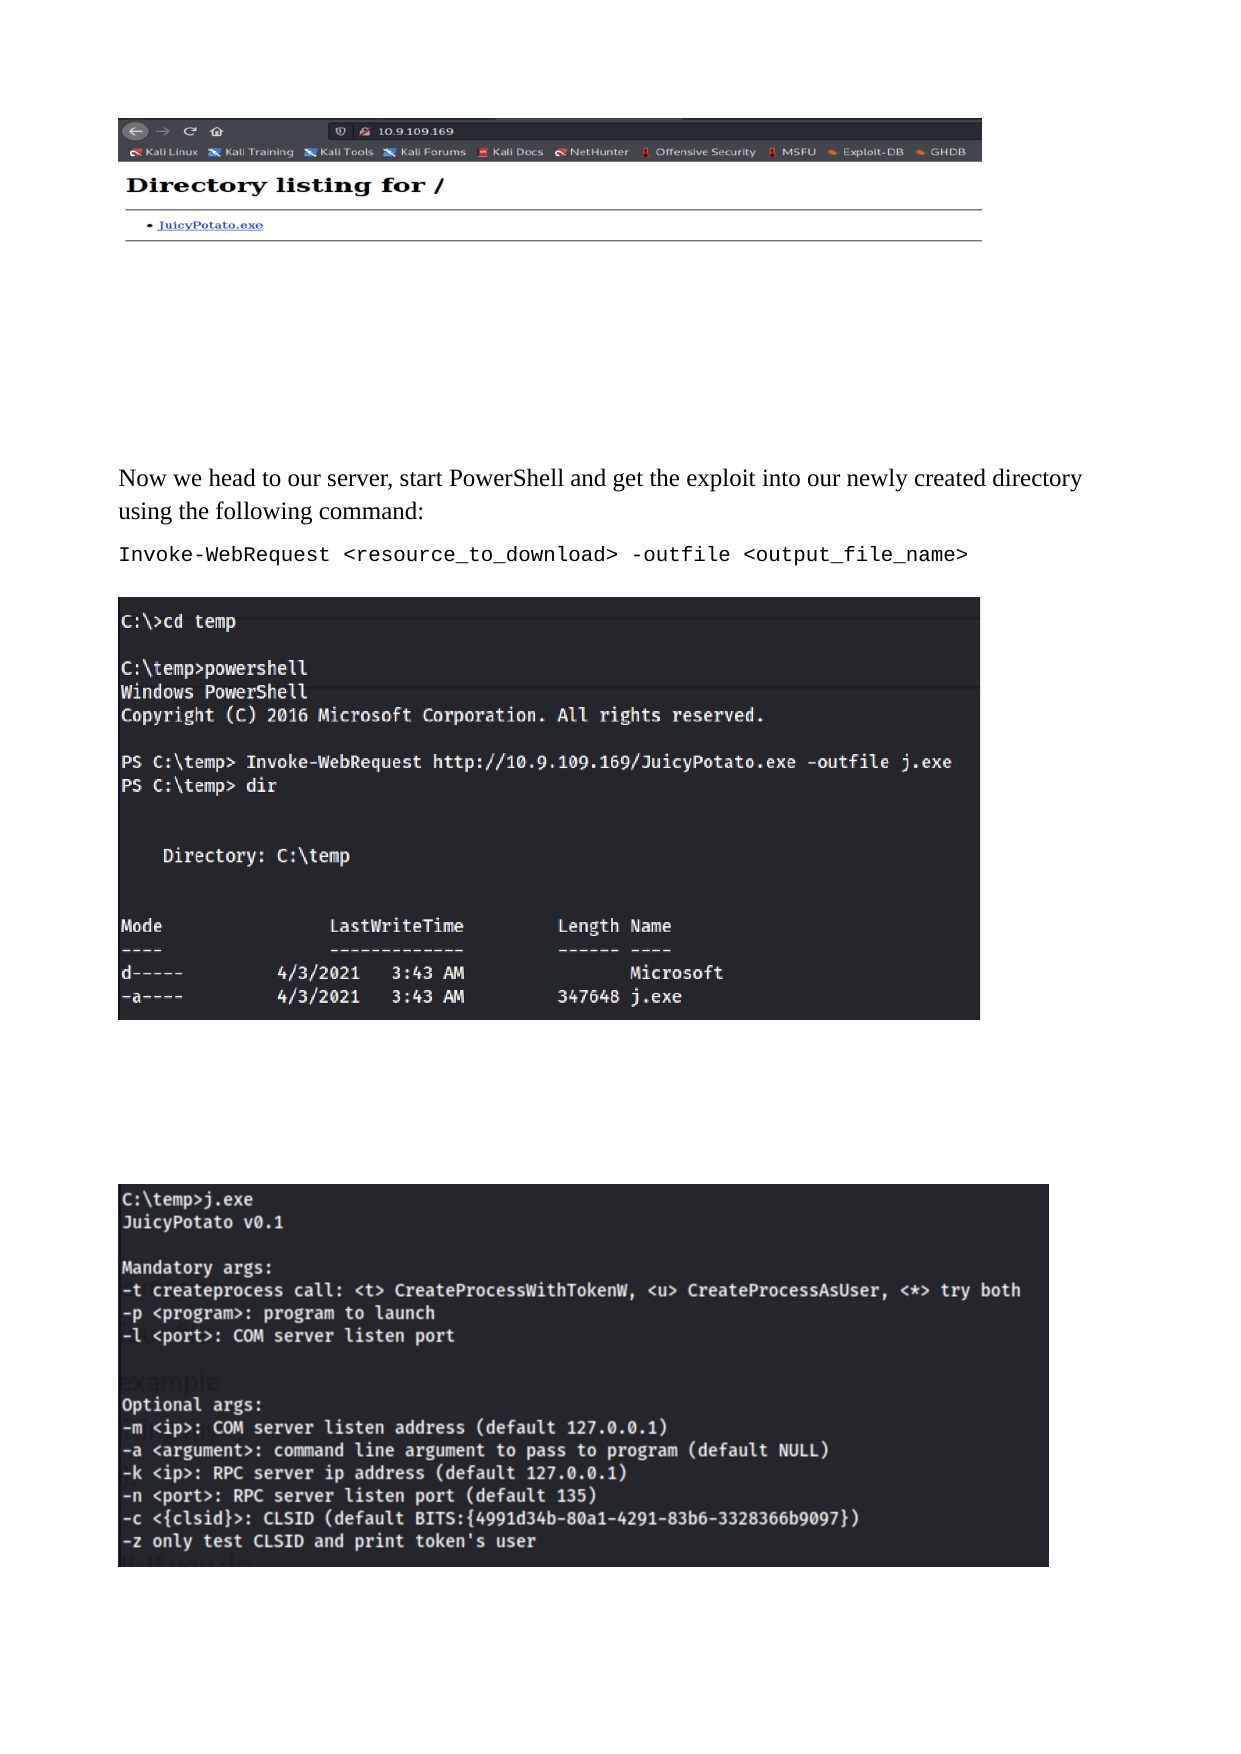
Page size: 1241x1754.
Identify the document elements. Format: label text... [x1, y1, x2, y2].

text Now we head to our server, start PowerShell and get the exploit into our newly created directory using the following command: [118, 463, 1122, 525]
picture [118, 597, 981, 1020]
picture [118, 118, 982, 445]
picture [118, 1184, 1049, 1567]
text Invoke-WebRequest <resource_to_download> -outfile <output_file_name> [118, 544, 1122, 567]
